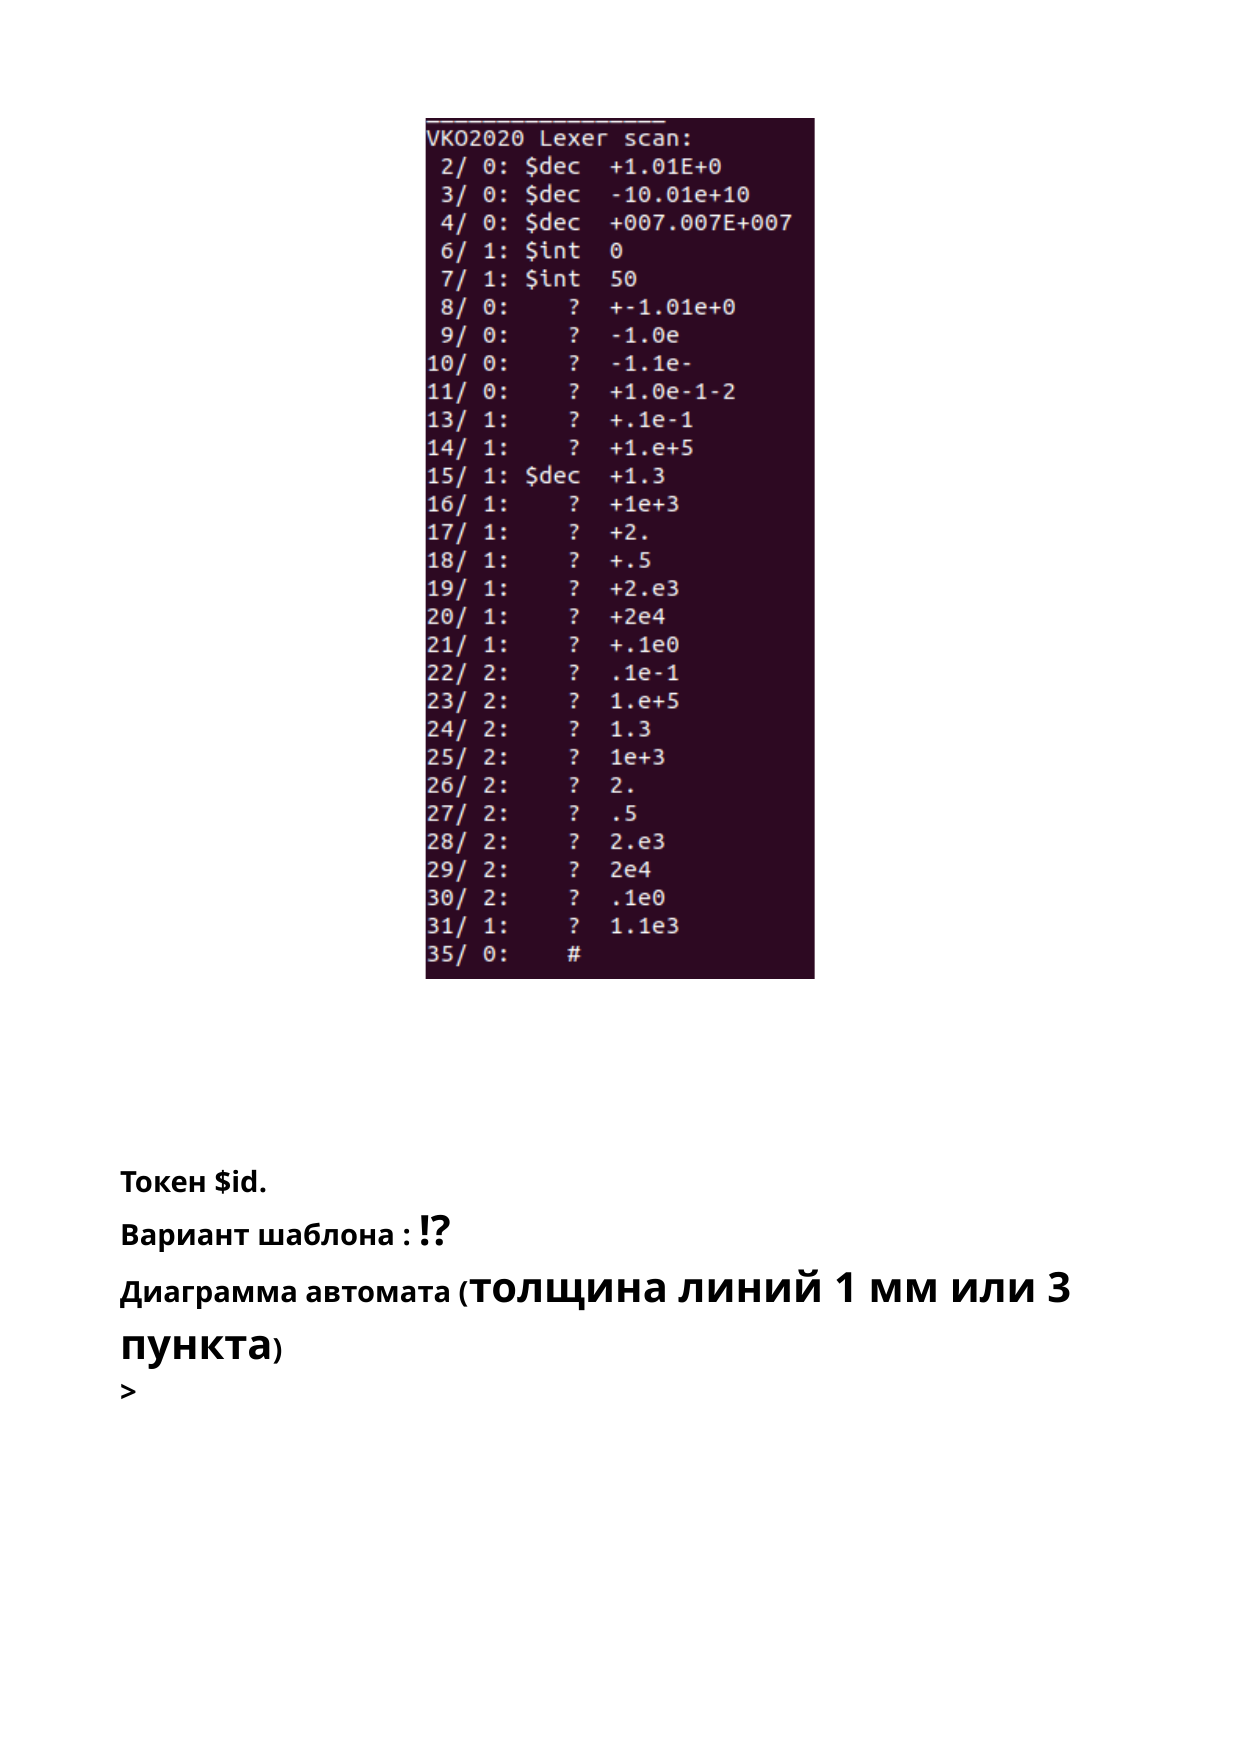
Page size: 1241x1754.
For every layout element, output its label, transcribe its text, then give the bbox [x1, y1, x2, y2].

text Диаграмма автомата (толщина линий 1 мм или 3 пункта) [120, 1258, 1120, 1371]
text Вариант шаблона : !? [120, 1201, 1120, 1258]
picture [425, 118, 815, 979]
text Токен $id. [120, 1161, 1120, 1201]
text > [120, 1371, 1120, 1411]
